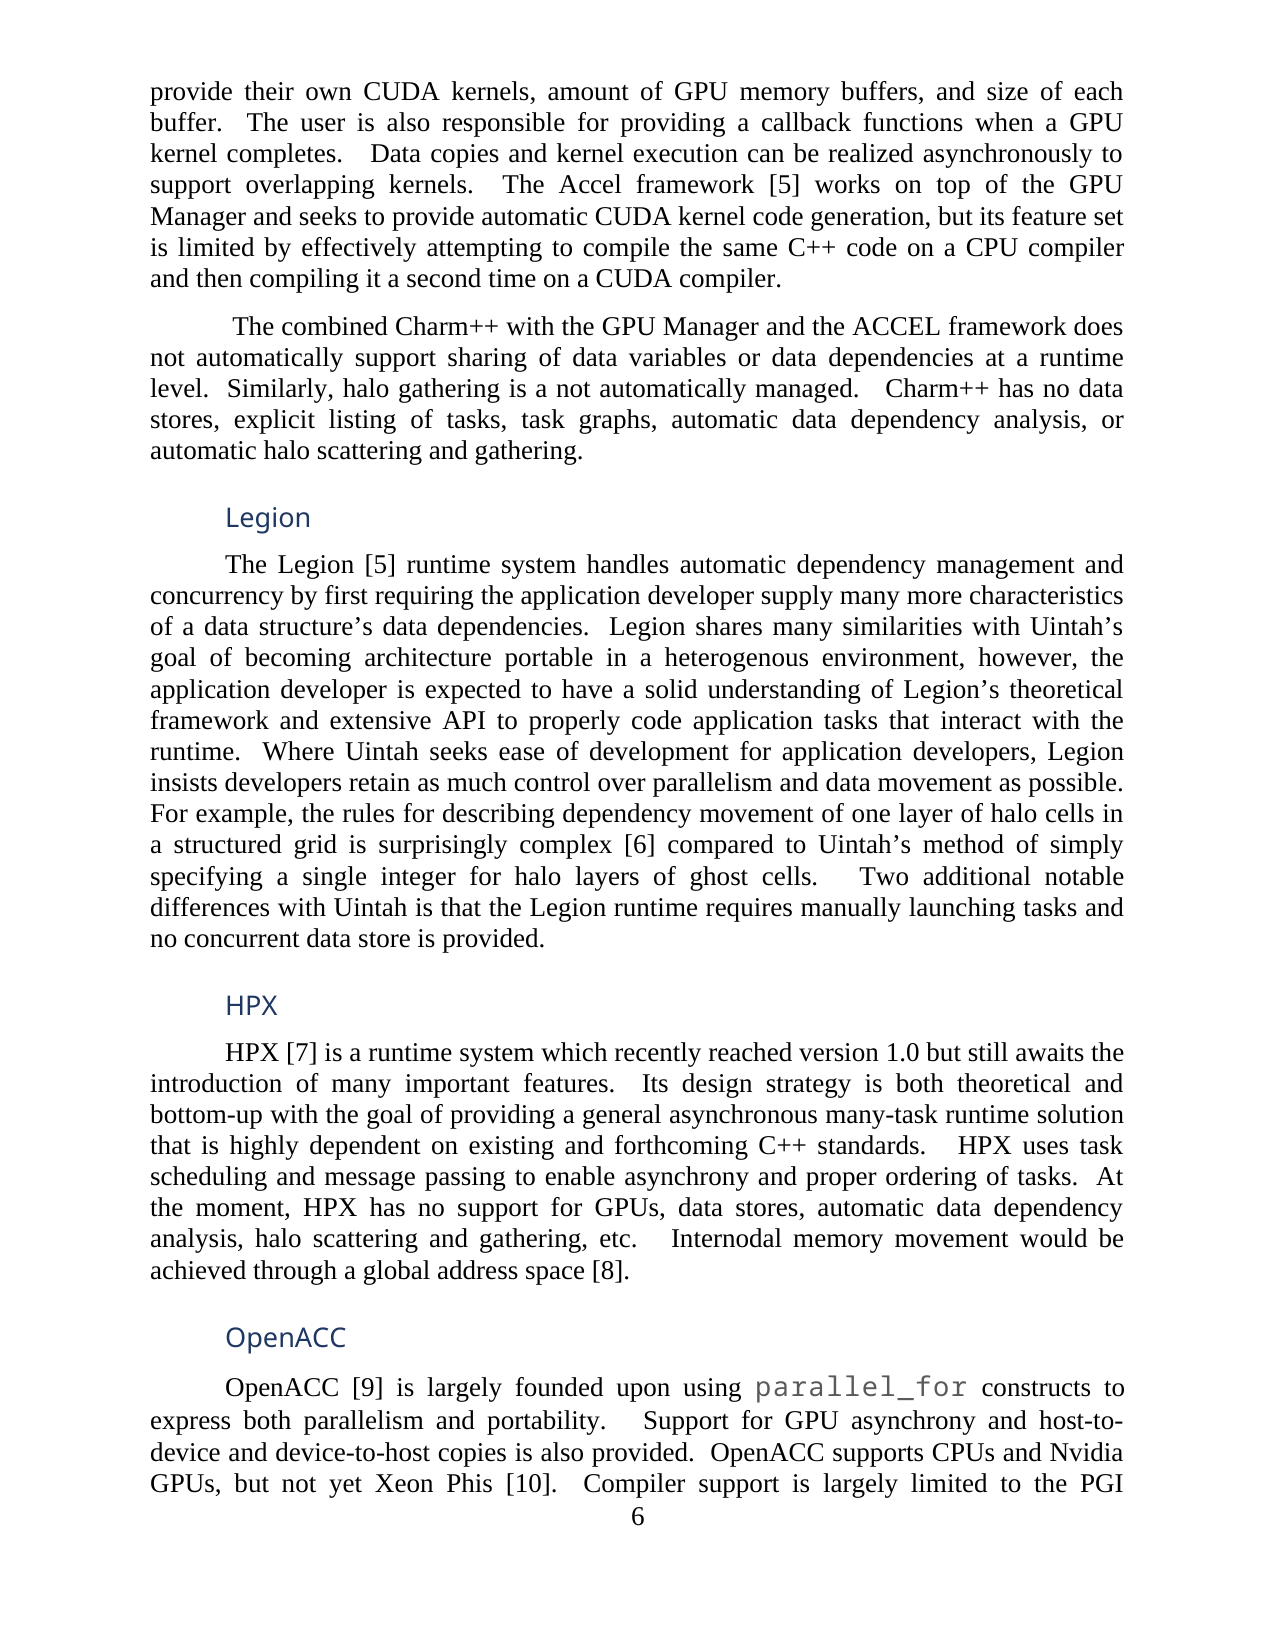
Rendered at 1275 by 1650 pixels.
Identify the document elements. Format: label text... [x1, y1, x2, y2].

subtitle Legion [225, 499, 1125, 536]
subtitle HPX [225, 986, 1125, 1023]
text The Legion [5] runtime system handles automatic dependency management and concurrency by first requiring the application developer supply many more characteristics of a data structure’s data dependencies. Legion shares many similarities with Uintah’s goal of becoming architecture portable in a heterogenous environment, however, the application developer is expected to have a solid understanding of Legion’s theoretical framework and extensive API to properly code application tasks that interact with the runtime. Where Uintah seeks ease of development for application developers, Legion insists developers retain as much control over parallelism and data movement as possible. For example, the rules for describing dependency movement of one layer of halo cells in a structured grid is surprisingly complex [6] compared to Uintah’s method of simply specifying a single integer for halo layers of ghost cells. Two additional notable differences with Uintah is that the Legion runtime requires manually launching tasks and no concurrent data store is provided. [150, 548, 1125, 953]
text provide their own CUDA kernels, amount of GPU memory buffers, and size of each buffer. The user is also responsible for providing a callback functions when a GPU kernel completes. Data copies and kernel execution can be realized asynchronously to support overlapping kernels. The Accel framework [5] works on top of the GPU Manager and seeks to provide automatic CUDA kernel code generation, but its feature set is limited by effectively attempting to compile the same C++ code on a CPU compiler and then compiling it a second time on a CUDA compiler. [150, 75, 1125, 293]
text HPX [7] is a runtime system which recently reached version 1.0 but still awaits the introduction of many important features. Its design strategy is both theoretical and bottom-up with the goal of providing a general asynchronous many-task runtime solution that is highly dependent on existing and forthcoming C++ standards. HPX uses task scheduling and message passing to enable asynchrony and proper ordering of tasks. At the moment, HPX has no support for GPUs, data stores, automatic data dependency analysis, halo scattering and gathering, etc. Internodal memory movement would be achieved through a global address space [8]. [150, 1036, 1125, 1285]
text OpenACC [9] is largely founded upon using parallel_for constructs to express both parallelism and portability. Support for GPU asynchrony and host-to-device and device-to-host copies is also provided. OpenACC supports CPUs and Nvidia GPUs, but not yet Xeon Phis [10]. Compiler support is largely limited to the PGI [150, 1368, 1125, 1498]
text The combined Charm++ with the GPU Manager and the ACCEL framework does not automatically support sharing of data variables or data dependencies at a runtime level. Similarly, halo gathering is a not automatically managed. Charm++ has no data stores, explicit listing of tasks, task graphs, automatic data dependency analysis, or automatic halo scattering and gathering. [150, 310, 1125, 465]
subtitle OpenACC [225, 1318, 1125, 1355]
